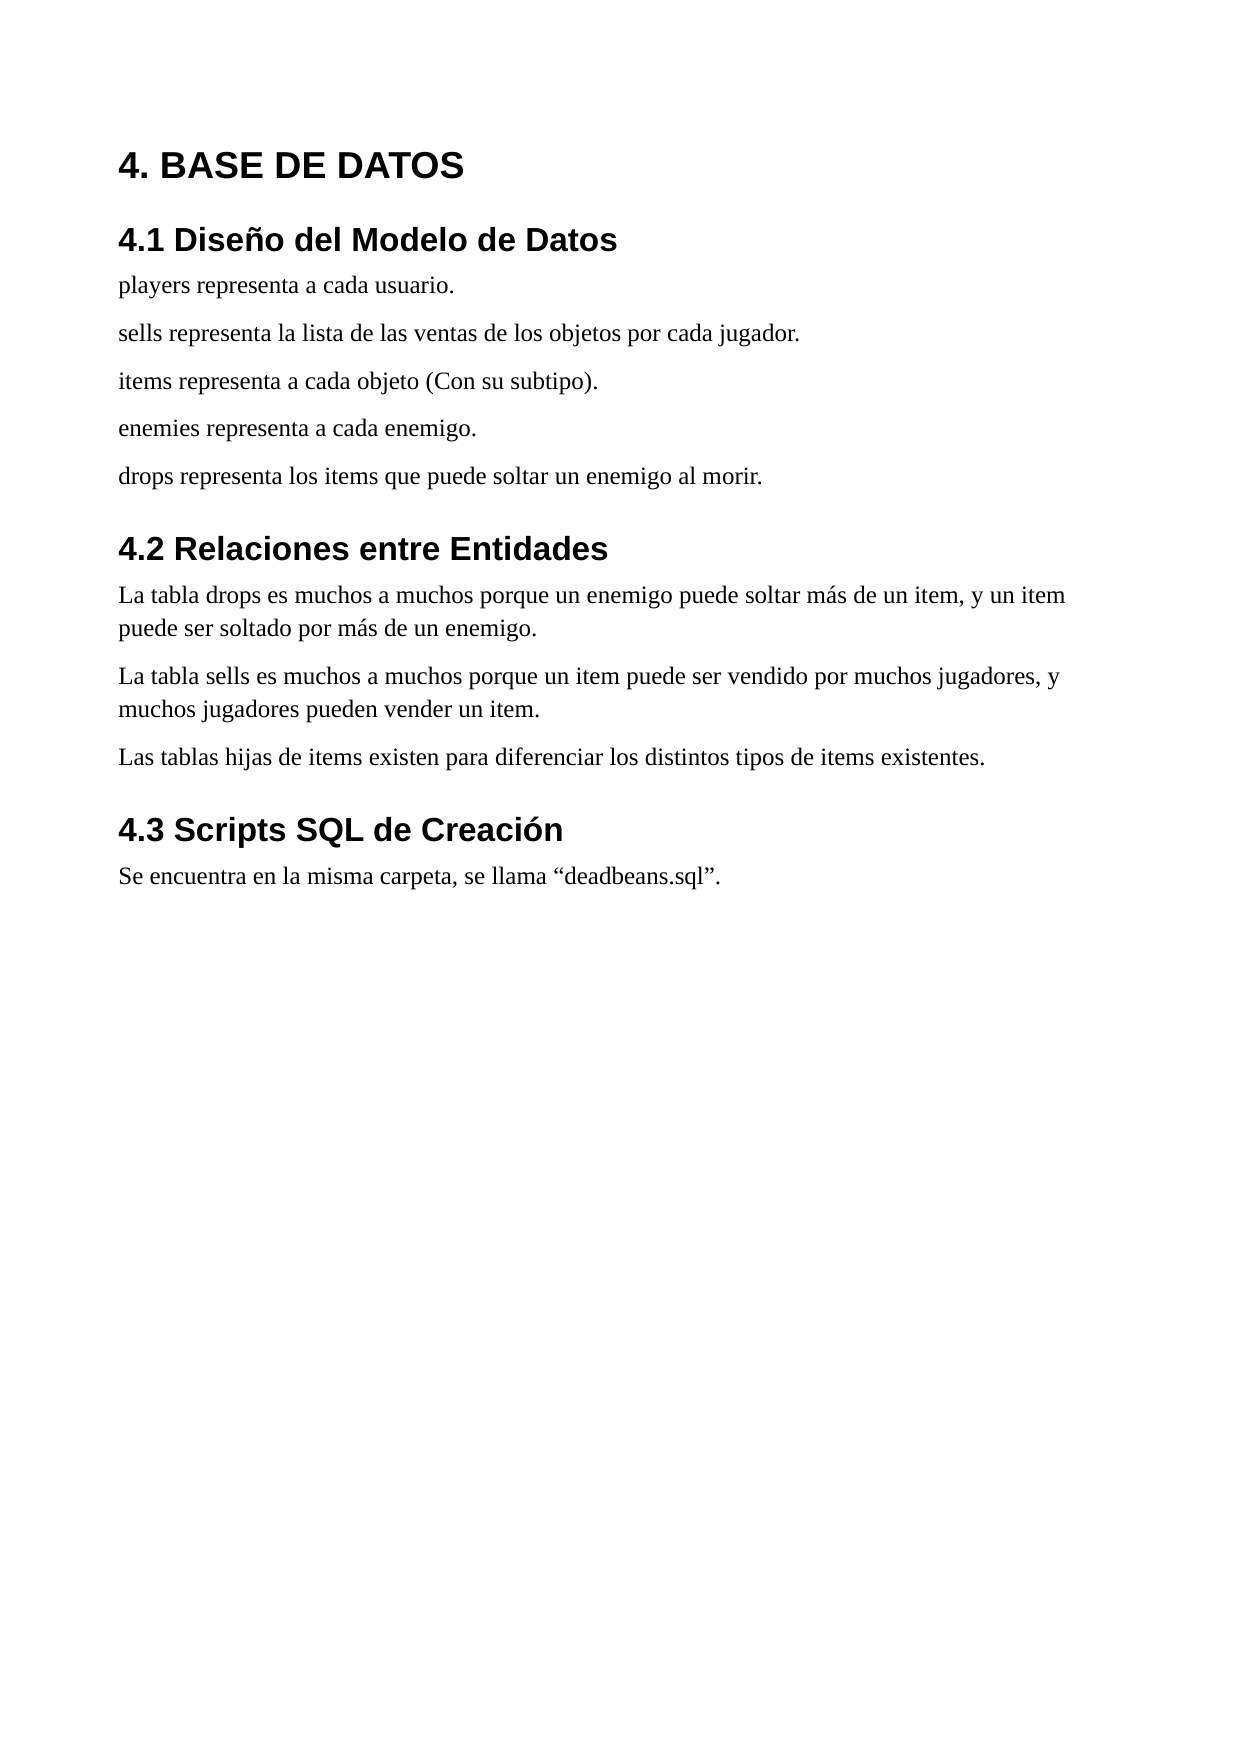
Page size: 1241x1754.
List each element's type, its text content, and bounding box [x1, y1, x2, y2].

text sells representa la lista de las ventas de los objetos por cada jugador. [118, 318, 1122, 347]
subtitle 4.3 Scripts SQL de Creación [118, 810, 1122, 848]
text Las tablas hijas de items existen para diferenciar los distintos tipos de items existentes. [118, 742, 1122, 770]
text Se encuentra en la misma carpeta, se llama “deadbeans.sql”. [118, 861, 1122, 890]
text La tabla sells es muchos a muchos porque un item puede ser vendido por muchos jugadores, y muchos jugadores pueden vender un item. [118, 661, 1122, 723]
text players representa a cada usuario. [118, 271, 1122, 299]
subtitle 4.1 Diseño del Modelo de Datos [118, 219, 1122, 258]
text drops representa los items que puede soltar un enemigo al morir. [118, 461, 1122, 490]
text items representa a cada objeto (Con su subtipo). [118, 366, 1122, 394]
subtitle 4.2 Relaciones entre Entidades [118, 529, 1122, 568]
text enemies representa a cada enemigo. [118, 413, 1122, 442]
subtitle 4. BASE DE DATOS [118, 143, 1122, 186]
text La tabla drops es muchos a muchos porque un enemigo puede soltar más de un item, y un item puede ser soltado por más de un enemigo. [118, 580, 1122, 642]
